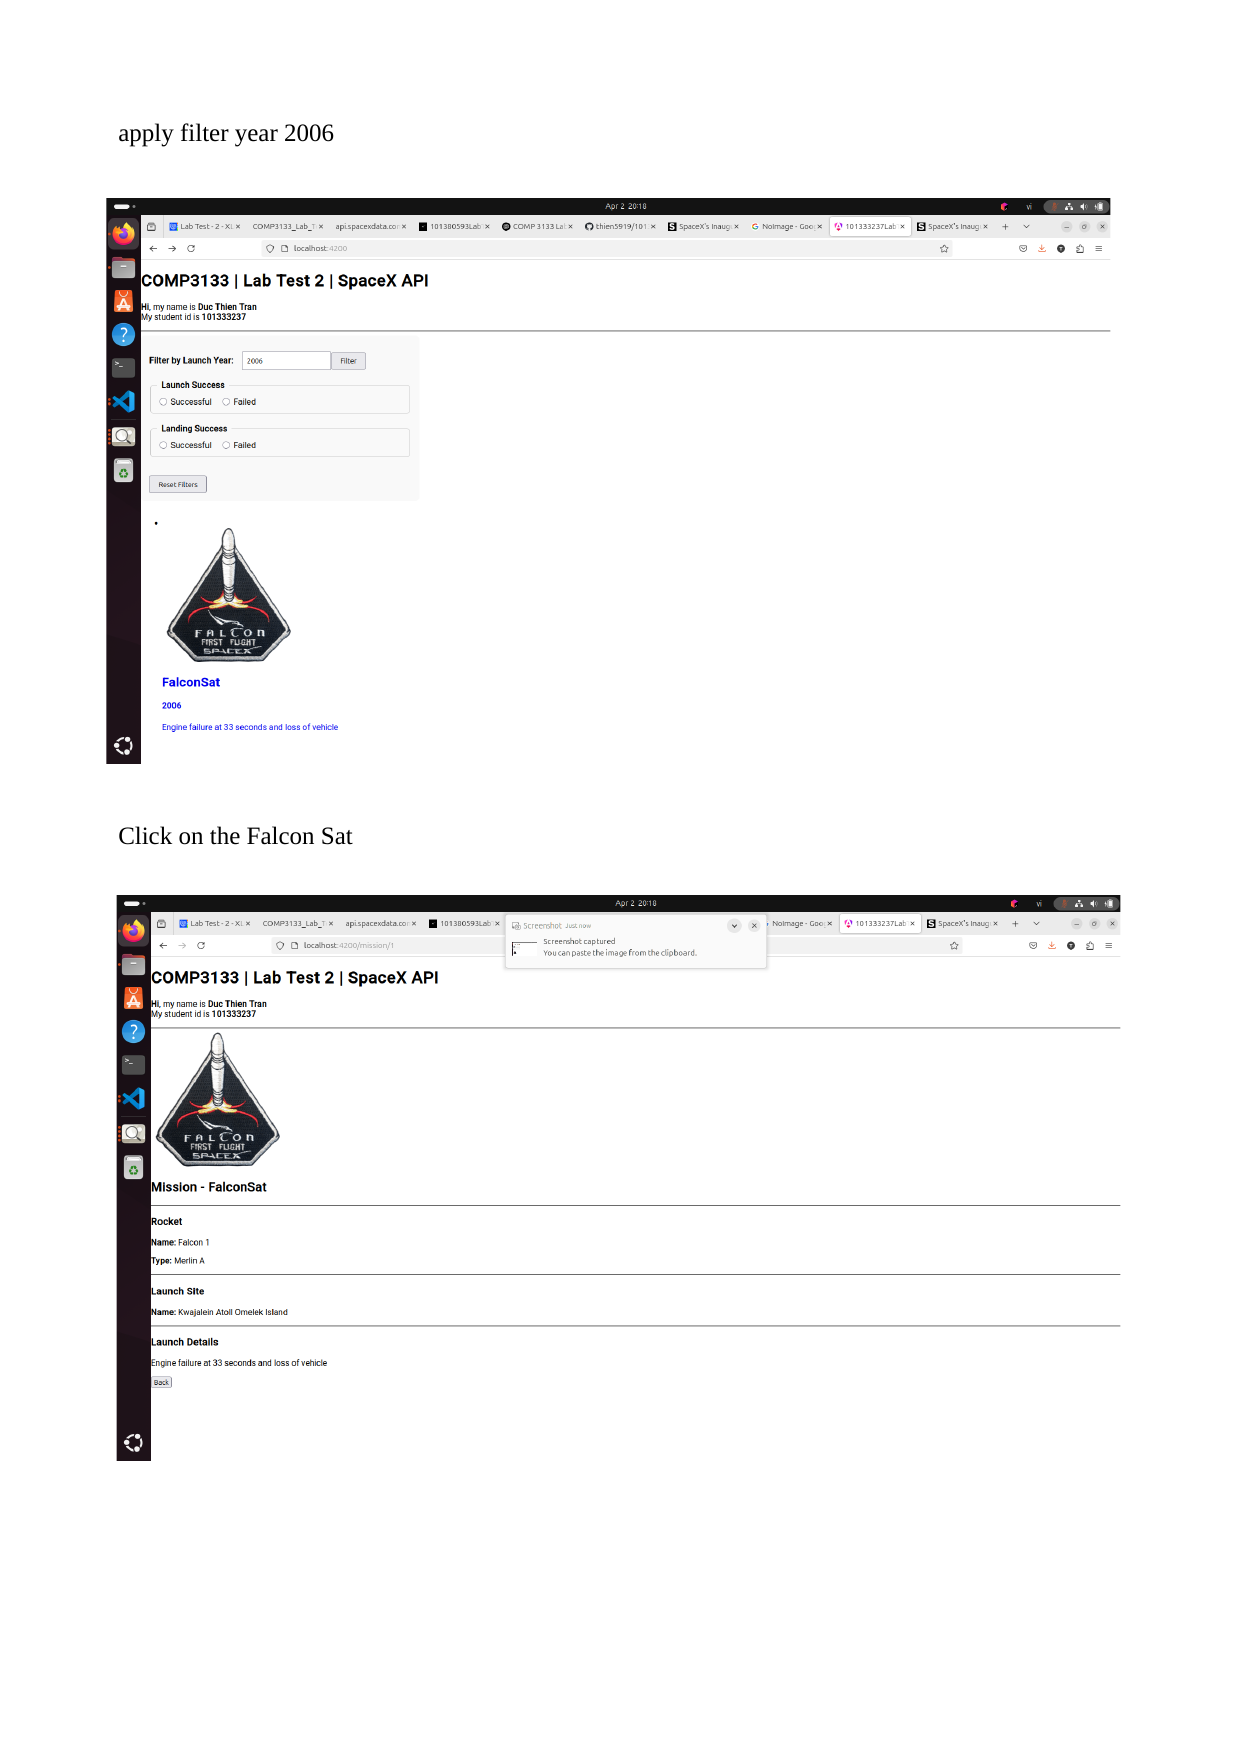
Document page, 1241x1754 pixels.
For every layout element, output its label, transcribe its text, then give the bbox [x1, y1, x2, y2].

text Click on the Falcon Sat [118, 821, 1122, 849]
text apply filter year 2006 [118, 118, 1122, 147]
picture [116, 895, 1121, 1461]
picture [106, 198, 1111, 764]
